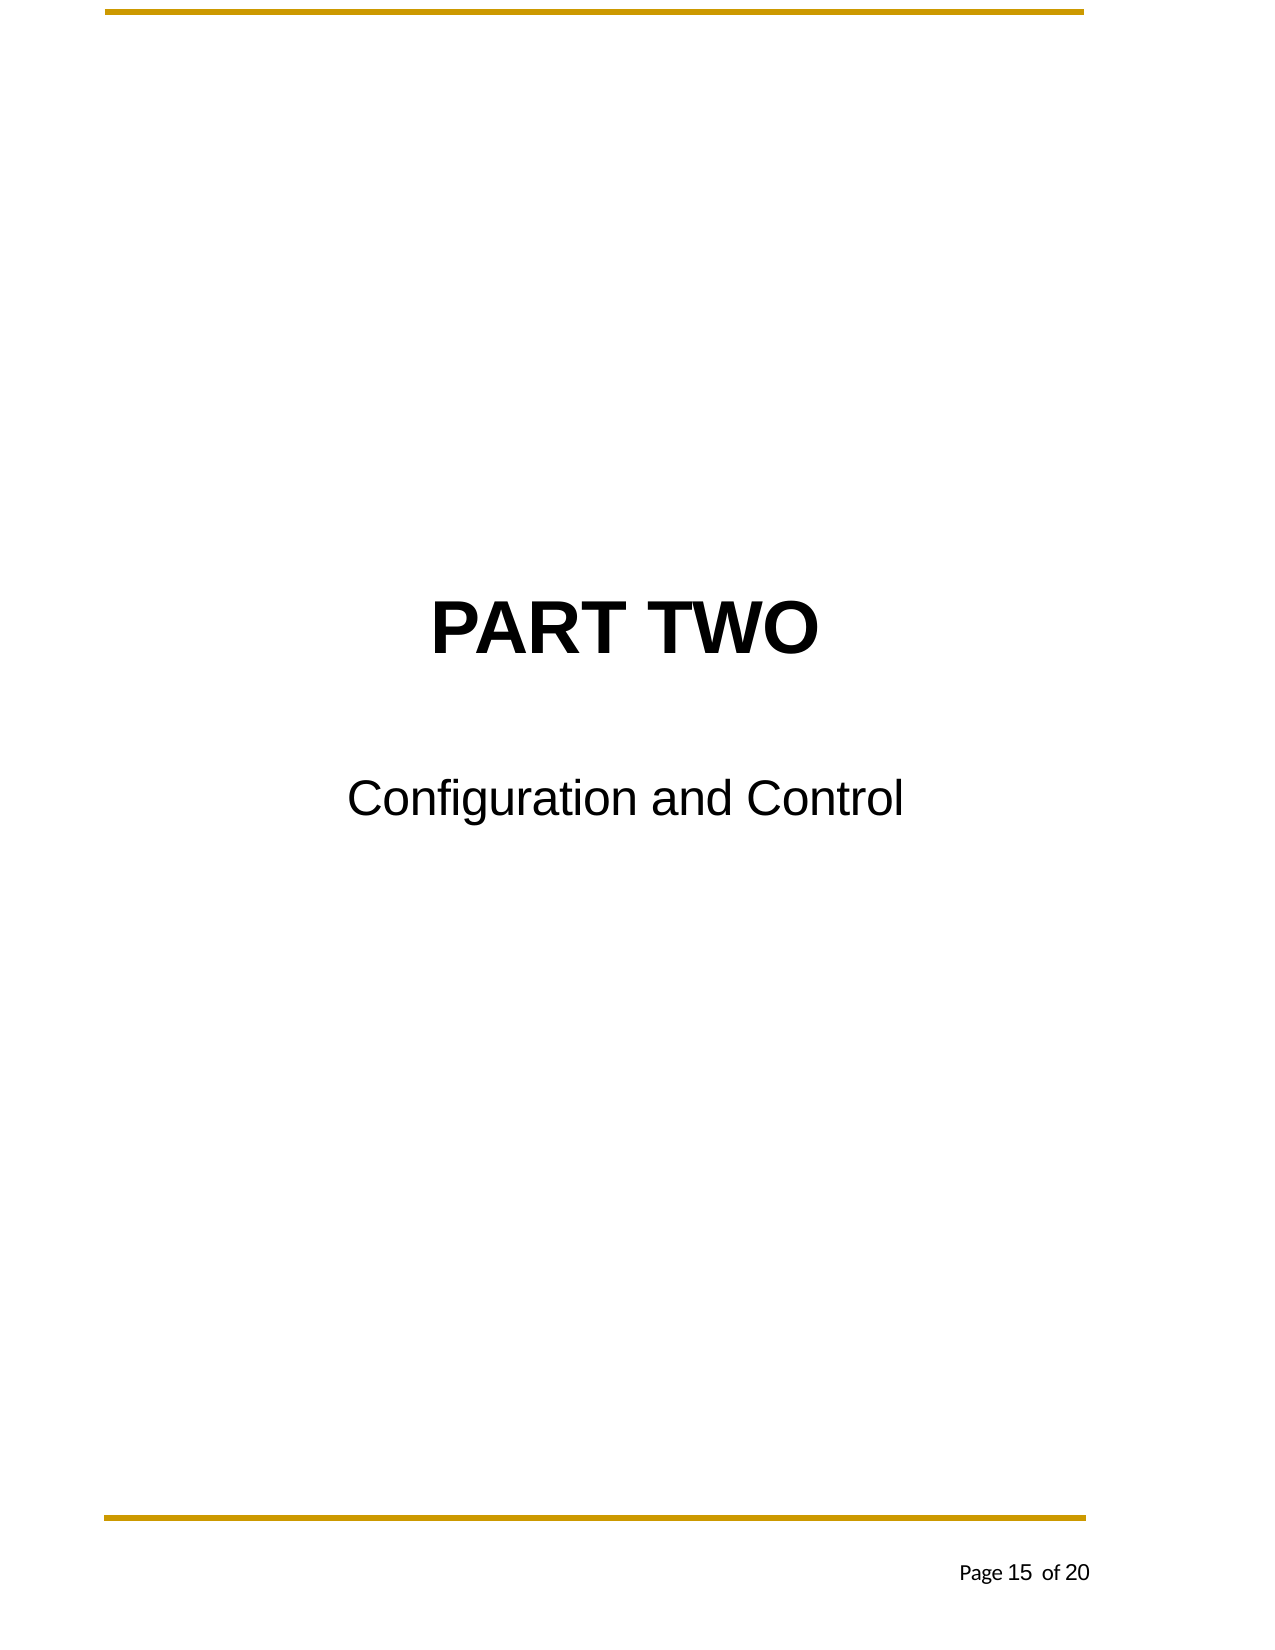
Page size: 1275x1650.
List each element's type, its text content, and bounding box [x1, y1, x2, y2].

text Configuration and Control [101, 768, 1151, 826]
text PART TWO [101, 583, 1151, 669]
